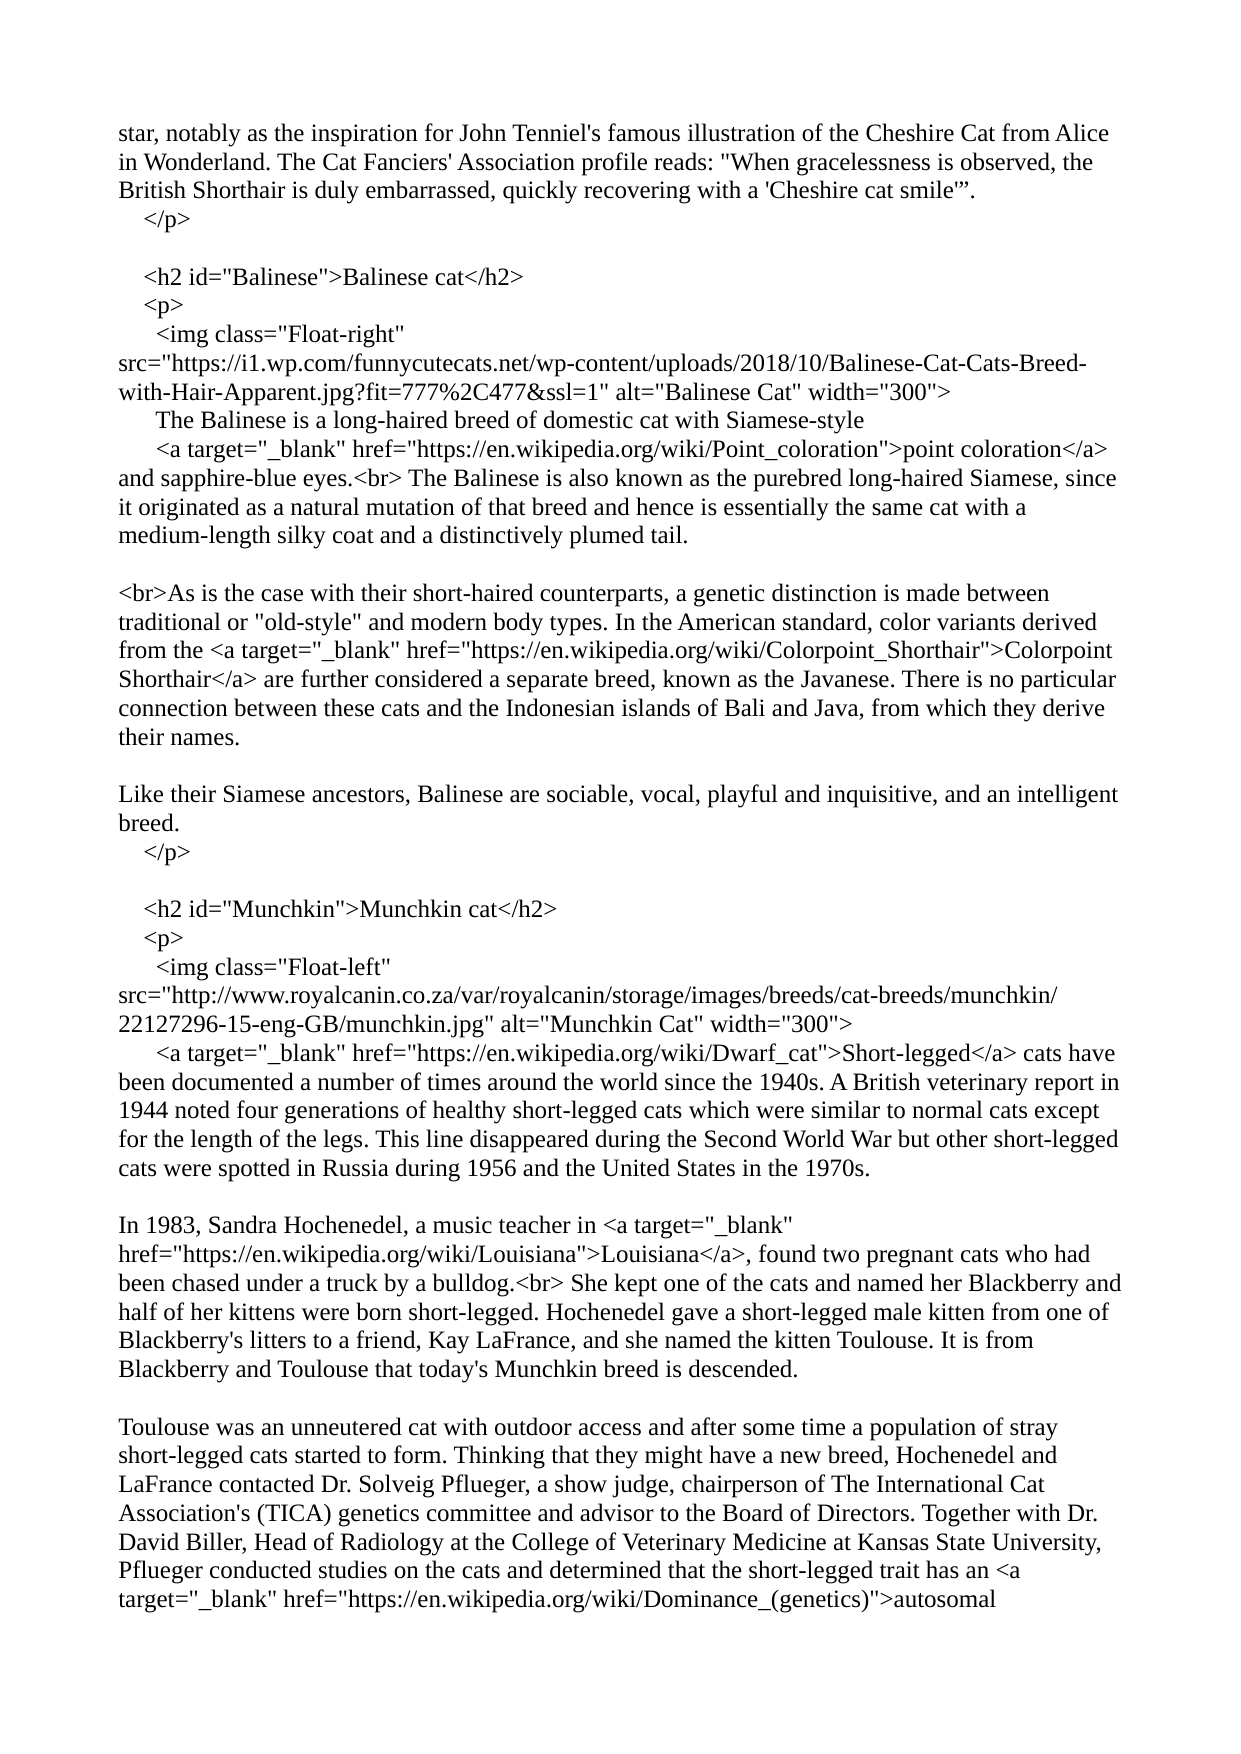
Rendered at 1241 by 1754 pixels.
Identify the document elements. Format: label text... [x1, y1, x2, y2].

text </p> [118, 837, 1122, 866]
text <br>As is the case with their short-haired counterparts, a genetic distinction is made between traditional or "old-style" and modern body types. In the American standard, color variants derived from the <a target="_blank" href="https://en.wikipedia.org/wiki/Colorpoint_Shorthair">Colorpoint Shorthair</a> are further considered a separate breed, known as the Javanese. There is no particular connection between these cats and the Indonesian islands of Bali and Java, from which they derive their names. [118, 578, 1122, 751]
text <h2 id="Munchkin">Munchkin cat</h2> [118, 894, 1122, 923]
text <h2 id="Balinese">Balinese cat</h2> [118, 262, 1122, 291]
text Like their Siamese ancestors, Balinese are sociable, vocal, playful and inquisitive, and an intelligent breed. [118, 779, 1122, 837]
text Toulouse was an unneutered cat with outdoor access and after some time a population of stray short-legged cats started to form. Thinking that they might have a new breed, Hochenedel and LaFrance contacted Dr. Solveig Pflueger, a show judge, chairperson of The International Cat Association's (TICA) genetics committee and advisor to the Board of Directors. Together with Dr. David Biller, Head of Radiology at the College of Veterinary Medicine at Kansas State University, Pflueger conducted studies on the cats and determined that the short-legged trait has an <a target="_blank" href="https://en.wikipedia.org/wiki/Dominance_(genetics)">autosomal [118, 1412, 1122, 1613]
text The Balinese is a long-haired breed of domestic cat with Siamese-style [118, 406, 1122, 434]
text </p> [118, 204, 1122, 233]
text <a target="_blank" href="https://en.wikipedia.org/wiki/Point_coloration">point coloration</a> and sapphire-blue eyes.<br> The Balinese is also known as the purebred long-haired Siamese, since it originated as a natural mutation of that breed and hence is essentially the same cat with a medium-length silky coat and a distinctively plumed tail. [118, 434, 1122, 549]
text <img class="Float-left" src="http://www.royalcanin.co.za/var/royalcanin/storage/images/breeds/cat-breeds/munchkin/22127296-15-eng-GB/munchkin.jpg" alt="Munchkin Cat" width="300"> [118, 952, 1122, 1038]
text <img class="Float-right" src="https://i1.wp.com/funnycutecats.net/wp-content/uploads/2018/10/Balinese-Cat-Cats-Breed-with-Hair-Apparent.jpg?fit=777%2C477&ssl=1" alt="Balinese Cat" width="300"> [118, 319, 1122, 406]
text <p> [118, 923, 1122, 952]
text <a target="_blank" href="https://en.wikipedia.org/wiki/Dwarf_cat">Short-legged</a> cats have been documented a number of times around the world since the 1940s. A British veterinary report in 1944 noted four generations of healthy short-legged cats which were similar to normal cats except for the length of the legs. This line disappeared during the Second World War but other short-legged cats were spotted in Russia during 1956 and the United States in the 1970s. [118, 1038, 1122, 1182]
text <p> [118, 291, 1122, 319]
text star, notably as the inspiration for John Tenniel's famous illustration of the Cheshire Cat from Alice in Wonderland. The Cat Fanciers' Association profile reads: "When gracelessness is observed, the British Shorthair is duly embarrassed, quickly recovering with a 'Cheshire cat smile'”. [118, 118, 1122, 204]
text In 1983, Sandra Hochenedel, a music teacher in <a target="_blank" href="https://en.wikipedia.org/wiki/Louisiana">Louisiana</a>, found two pregnant cats who had been chased under a truck by a bulldog.<br> She kept one of the cats and named her Blackberry and half of her kittens were born short-legged. Hochenedel gave a short-legged male kitten from one of Blackberry's litters to a friend, Kay LaFrance, and she named the kitten Toulouse. It is from Blackberry and Toulouse that today's Munchkin breed is descended. [118, 1211, 1122, 1383]
